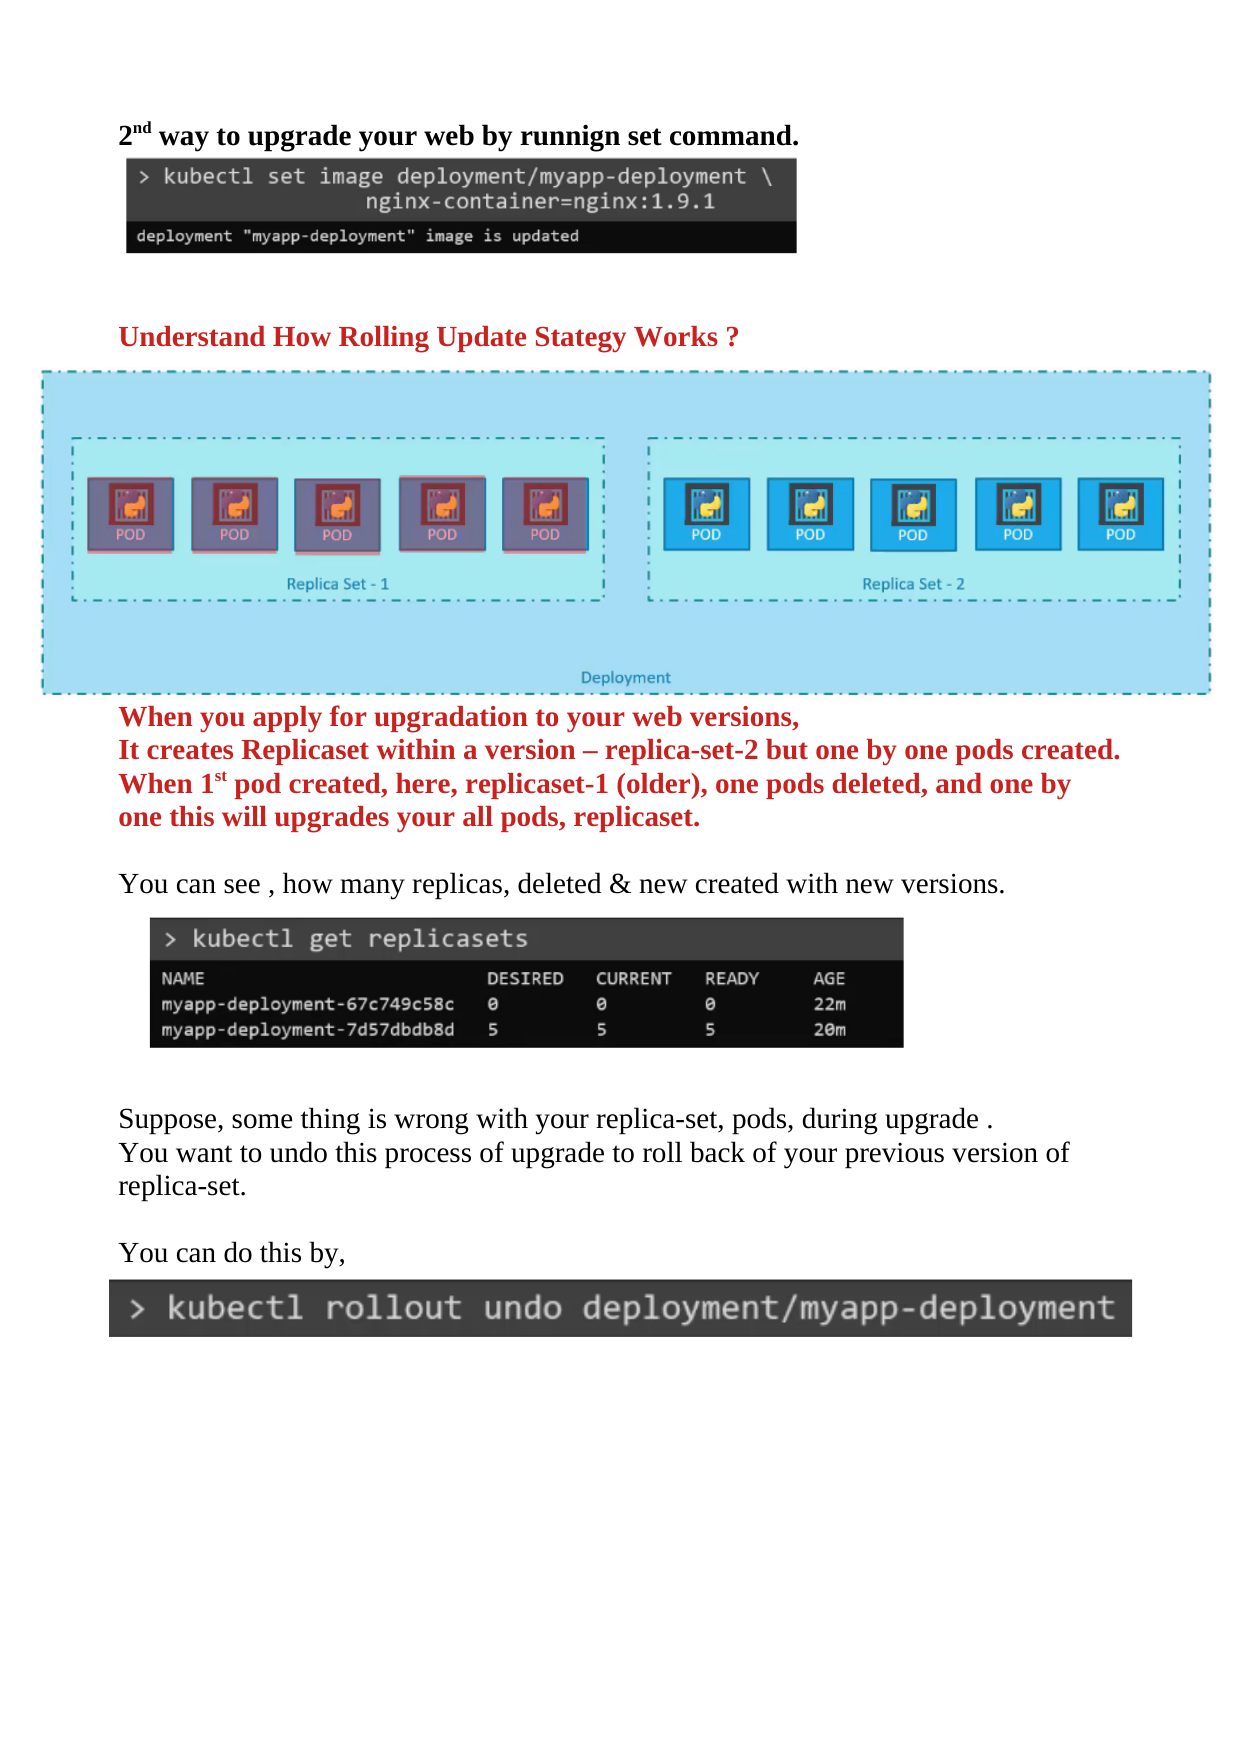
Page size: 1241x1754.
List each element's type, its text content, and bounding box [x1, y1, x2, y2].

text 2nd way to upgrade your web by runnign set command. [118, 118, 1122, 152]
text Understand How Rolling Update Stategy Works ? [118, 319, 1122, 353]
text When you apply for upgradation to your web versions, [118, 699, 1122, 732]
picture [126, 155, 419, 254]
text [118, 353, 1122, 367]
picture [38, 367, 1214, 699]
picture [109, 1297, 693, 1337]
text It creates Replicaset within a version – replica-set-2 but one by one pods created. [118, 732, 1122, 766]
picture [149, 994, 577, 1048]
text You can see , how many replicas, deleted & new created with new versions. [118, 866, 1122, 900]
text Suppose, some thing is wrong with your replica-set, pods, during upgrade . [118, 1101, 1122, 1135]
text You can do this by, [118, 1235, 1122, 1269]
text When 1st pod created, here, replicaset-1 (older), one pods deleted, and one by one this will upgrades your all pods, replicaset. [118, 766, 1122, 833]
text You want to undo this process of upgrade to roll back of your previous version of replica-set. [118, 1135, 1122, 1202]
